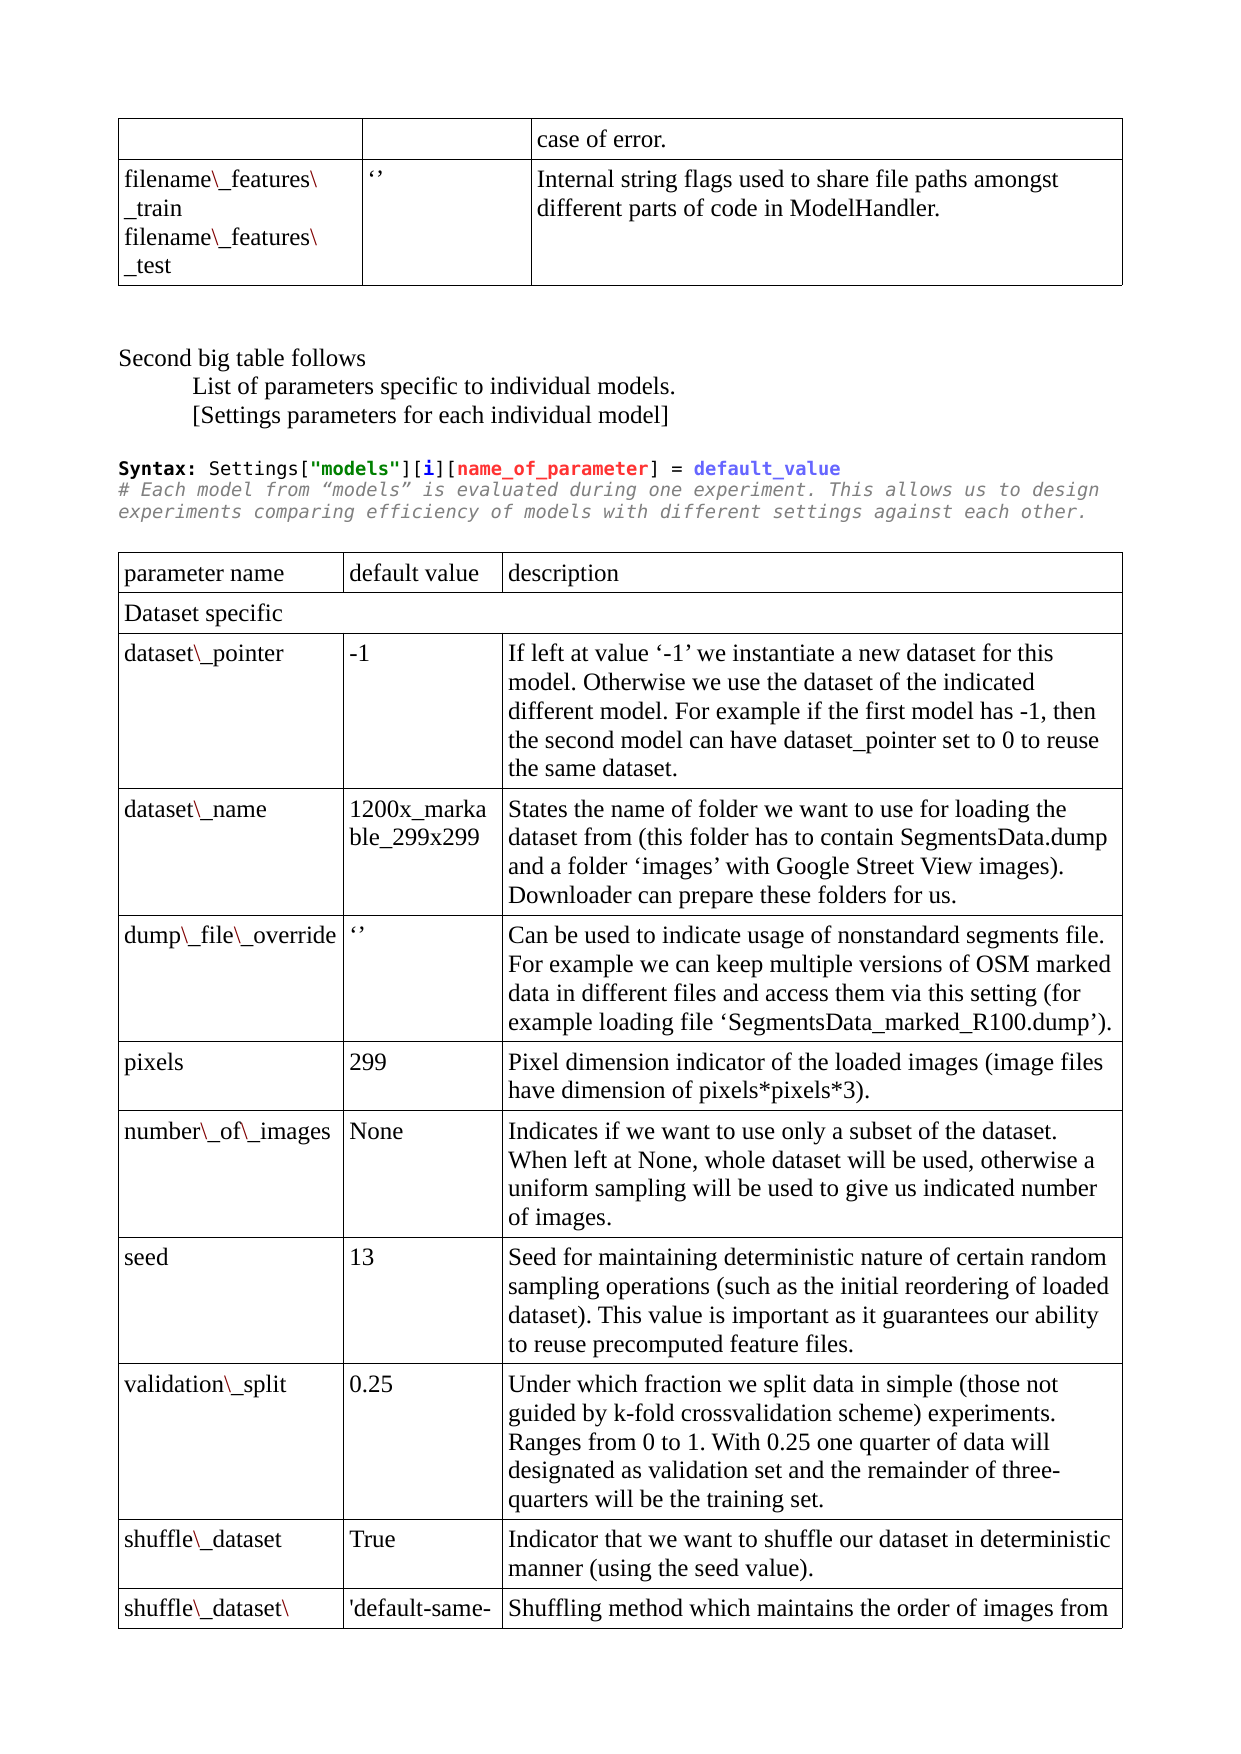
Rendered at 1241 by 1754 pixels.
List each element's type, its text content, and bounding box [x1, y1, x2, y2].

table_cell ‘’ [344, 916, 502, 1041]
table_cell validation\_split [119, 1364, 343, 1518]
table_cell dataset\_name [119, 789, 343, 914]
table_cell [119, 119, 362, 158]
table_cell True [344, 1520, 502, 1588]
table_cell shuffle\_dataset\ [119, 1589, 343, 1628]
table_header default value [344, 553, 502, 592]
table_cell seed [119, 1238, 343, 1363]
table_cell None [344, 1111, 502, 1237]
table_cell Shuffling method which maintains the order of images from [503, 1589, 1122, 1628]
table_cell Pixel dimension indicator of the loaded images (image files have dimension of pixels*pixels*3). [503, 1042, 1122, 1110]
table_cell States the name of folder we want to use for loading the dataset from (this folder has to contain SegmentsData.dump and a folder ‘images’ with Google Street View images). Downloader can prepare these folders for us. [503, 789, 1122, 914]
table_cell 0.25 [344, 1364, 502, 1518]
table_cell filename\_features\_train filename\_features\_test [119, 160, 362, 285]
table_cell dump\_file\_override [119, 916, 343, 1041]
text # Each model from “models” is evaluated during one experiment. This allows us to design experiments comparing efficiency of models with different settings against each other. [118, 479, 1122, 523]
text List of parameters specific to individual models. [118, 371, 1122, 400]
table_cell [363, 119, 531, 158]
table_cell pixels [119, 1042, 343, 1110]
table_cell 299 [344, 1042, 502, 1110]
table_cell If left at value ‘-1’ we instantiate a new dataset for this model. Otherwise we use the dataset of the indicated different model. For example if the first model has -1, then the second model can have dataset_pointer set to 0 to reuse the same dataset. [503, 634, 1122, 788]
table_cell 1200x_markable_299x299 [344, 789, 502, 914]
table_cell Indicates if we want to use only a subset of the dataset. When left at None, whole dataset will be used, otherwise a uniform sampling will be used to give us indicated number of images. [503, 1111, 1122, 1237]
table_cell -1 [344, 634, 502, 788]
table_header parameter name [119, 553, 343, 592]
table_cell Indicator that we want to shuffle our dataset in deterministic manner (using the seed value). [503, 1520, 1122, 1588]
table_cell Seed for maintaining deterministic nature of certain random sampling operations (such as the initial reordering of loaded dataset). This value is important as it guarantees our ability to reuse precomputed feature files. [503, 1238, 1122, 1363]
text Syntax: Settings["models"][i][name_of_parameter] = default_value [118, 458, 1122, 479]
table_cell case of error. [532, 119, 1122, 158]
table_cell Dataset specific [119, 593, 1122, 633]
table_cell ‘’ [363, 160, 531, 285]
table_header description [503, 553, 1122, 592]
text [Settings parameters for each individual model] [118, 400, 1122, 429]
text Second big table follows [118, 343, 1122, 371]
table_cell number\_of\_images [119, 1111, 343, 1237]
table_cell Under which fraction we split data in simple (those not guided by k-fold crossvalidation scheme) experiments. Ranges from 0 to 1. With 0.25 one quarter of data will designated as validation set and the remainder of three-quarters will be the training set. [503, 1364, 1122, 1518]
table_cell 'default-same- [344, 1589, 502, 1628]
table_cell 13 [344, 1238, 502, 1363]
table_cell Internal string flags used to share file paths amongst different parts of code in ModelHandler. [532, 160, 1122, 285]
table_cell dataset\_pointer [119, 634, 343, 788]
table_cell shuffle\_dataset [119, 1520, 343, 1588]
table_cell Can be used to indicate usage of nonstandard segments file. For example we can keep multiple versions of OSM marked data in different files and access them via this setting (for example loading file ‘SegmentsData_marked_R100.dump’). [503, 916, 1122, 1041]
